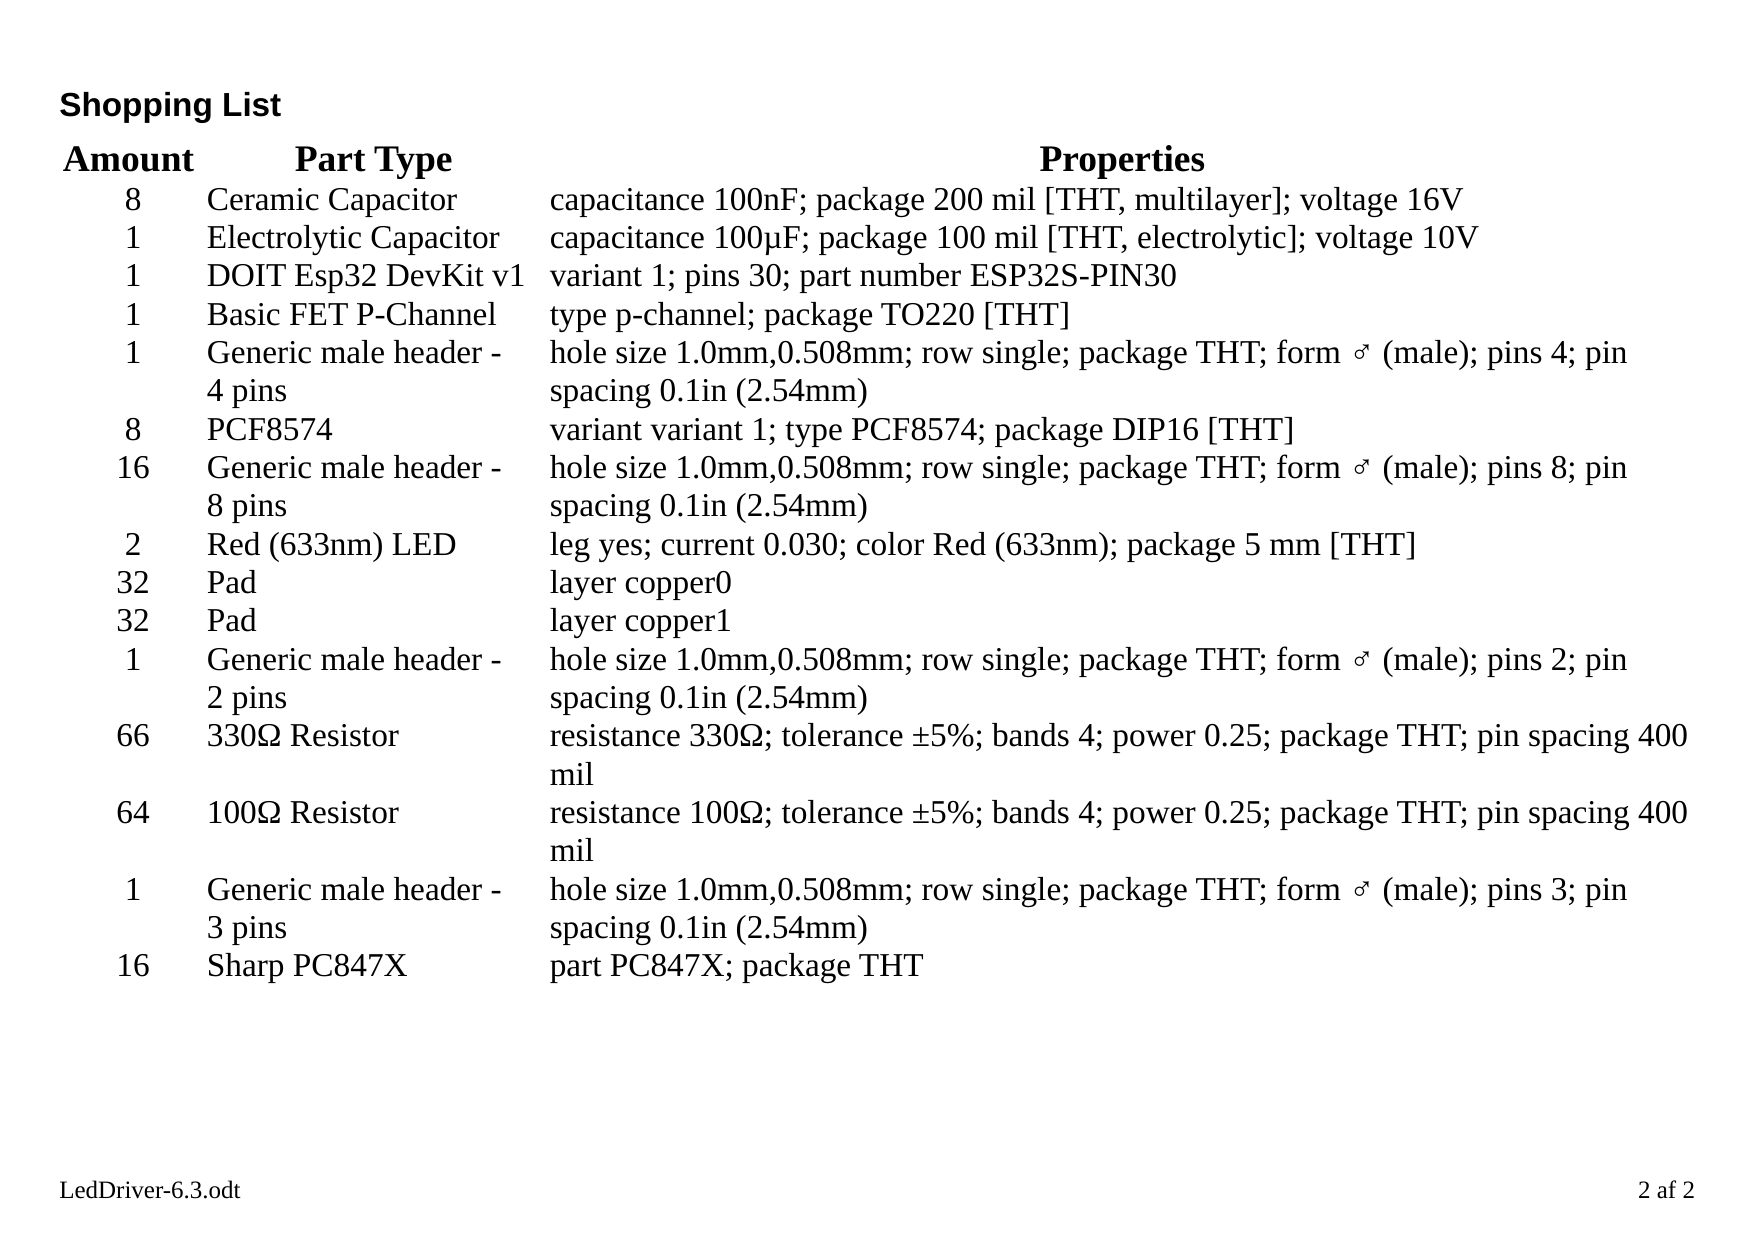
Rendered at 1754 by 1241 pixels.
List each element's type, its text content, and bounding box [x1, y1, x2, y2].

table_cell 1 [59, 639, 207, 716]
table_cell 66 [59, 716, 207, 792]
table_cell Pad [207, 563, 549, 601]
table_cell layer copper1 [550, 601, 1695, 639]
table_cell Generic male header - 4 pins [207, 333, 549, 409]
table_cell hole size 1.0mm,0.508mm; row single; package THT; form ♂ (male); pins 3; pin spacing 0.1in (2.54mm) [550, 869, 1695, 946]
table_cell 16 [59, 448, 207, 524]
table_header Part Type [207, 136, 549, 179]
table_cell 1 [59, 333, 207, 409]
table_cell type p-channel; package TO220 [THT] [550, 294, 1695, 332]
table_cell 32 [59, 563, 207, 601]
table_cell 100Ω Resistor [207, 793, 549, 869]
table_cell capacitance 100µF; package 100 mil [THT, electrolytic]; voltage 10V [550, 218, 1695, 256]
table_cell 2 [59, 524, 207, 562]
table_cell Generic male header - 3 pins [207, 869, 549, 946]
table_cell DOIT Esp32 DevKit v1 [207, 256, 549, 294]
table_cell hole size 1.0mm,0.508mm; row single; package THT; form ♂ (male); pins 4; pin spacing 0.1in (2.54mm) [550, 333, 1695, 409]
table_cell variant variant 1; type PCF8574; package DIP16 [THT] [550, 409, 1695, 447]
table_header Amount [59, 136, 207, 179]
subtitle Shopping List [59, 85, 1695, 123]
table_cell Sharp PC847X [207, 946, 549, 984]
table_cell 8 [59, 179, 207, 217]
table_cell resistance 100Ω; tolerance ±5%; bands 4; power 0.25; package THT; pin spacing 400 mil [550, 793, 1695, 869]
table_cell Pad [207, 601, 549, 639]
table_cell Electrolytic Capacitor [207, 218, 549, 256]
table_cell layer copper0 [550, 563, 1695, 601]
table_cell leg yes; current 0.030; color Red (633nm); package 5 mm [THT] [550, 524, 1695, 562]
table_cell 8 [59, 409, 207, 447]
table_cell 1 [59, 256, 207, 294]
table_cell hole size 1.0mm,0.508mm; row single; package THT; form ♂ (male); pins 8; pin spacing 0.1in (2.54mm) [550, 448, 1695, 524]
table_cell Basic FET P-Channel [207, 294, 549, 332]
table_cell Red (633nm) LED [207, 524, 549, 562]
table_cell 64 [59, 793, 207, 869]
table_cell 1 [59, 869, 207, 946]
table_cell part PC847X; package THT [550, 946, 1695, 984]
table_cell 32 [59, 601, 207, 639]
table_cell 1 [59, 218, 207, 256]
table_cell 330Ω Resistor [207, 716, 549, 792]
table_cell PCF8574 [207, 409, 549, 447]
table_cell Ceramic Capacitor [207, 179, 549, 217]
table_cell variant 1; pins 30; part number ESP32S-PIN30 [550, 256, 1695, 294]
table_cell 16 [59, 946, 207, 984]
table_cell resistance 330Ω; tolerance ±5%; bands 4; power 0.25; package THT; pin spacing 400 mil [550, 716, 1695, 792]
table_cell Generic male header - 2 pins [207, 639, 549, 716]
table_cell capacitance 100nF; package 200 mil [THT, multilayer]; voltage 16V [550, 179, 1695, 217]
table_header Properties [550, 136, 1695, 179]
table_cell hole size 1.0mm,0.508mm; row single; package THT; form ♂ (male); pins 2; pin spacing 0.1in (2.54mm) [550, 639, 1695, 716]
table_cell 1 [59, 294, 207, 332]
table_cell Generic male header - 8 pins [207, 448, 549, 524]
